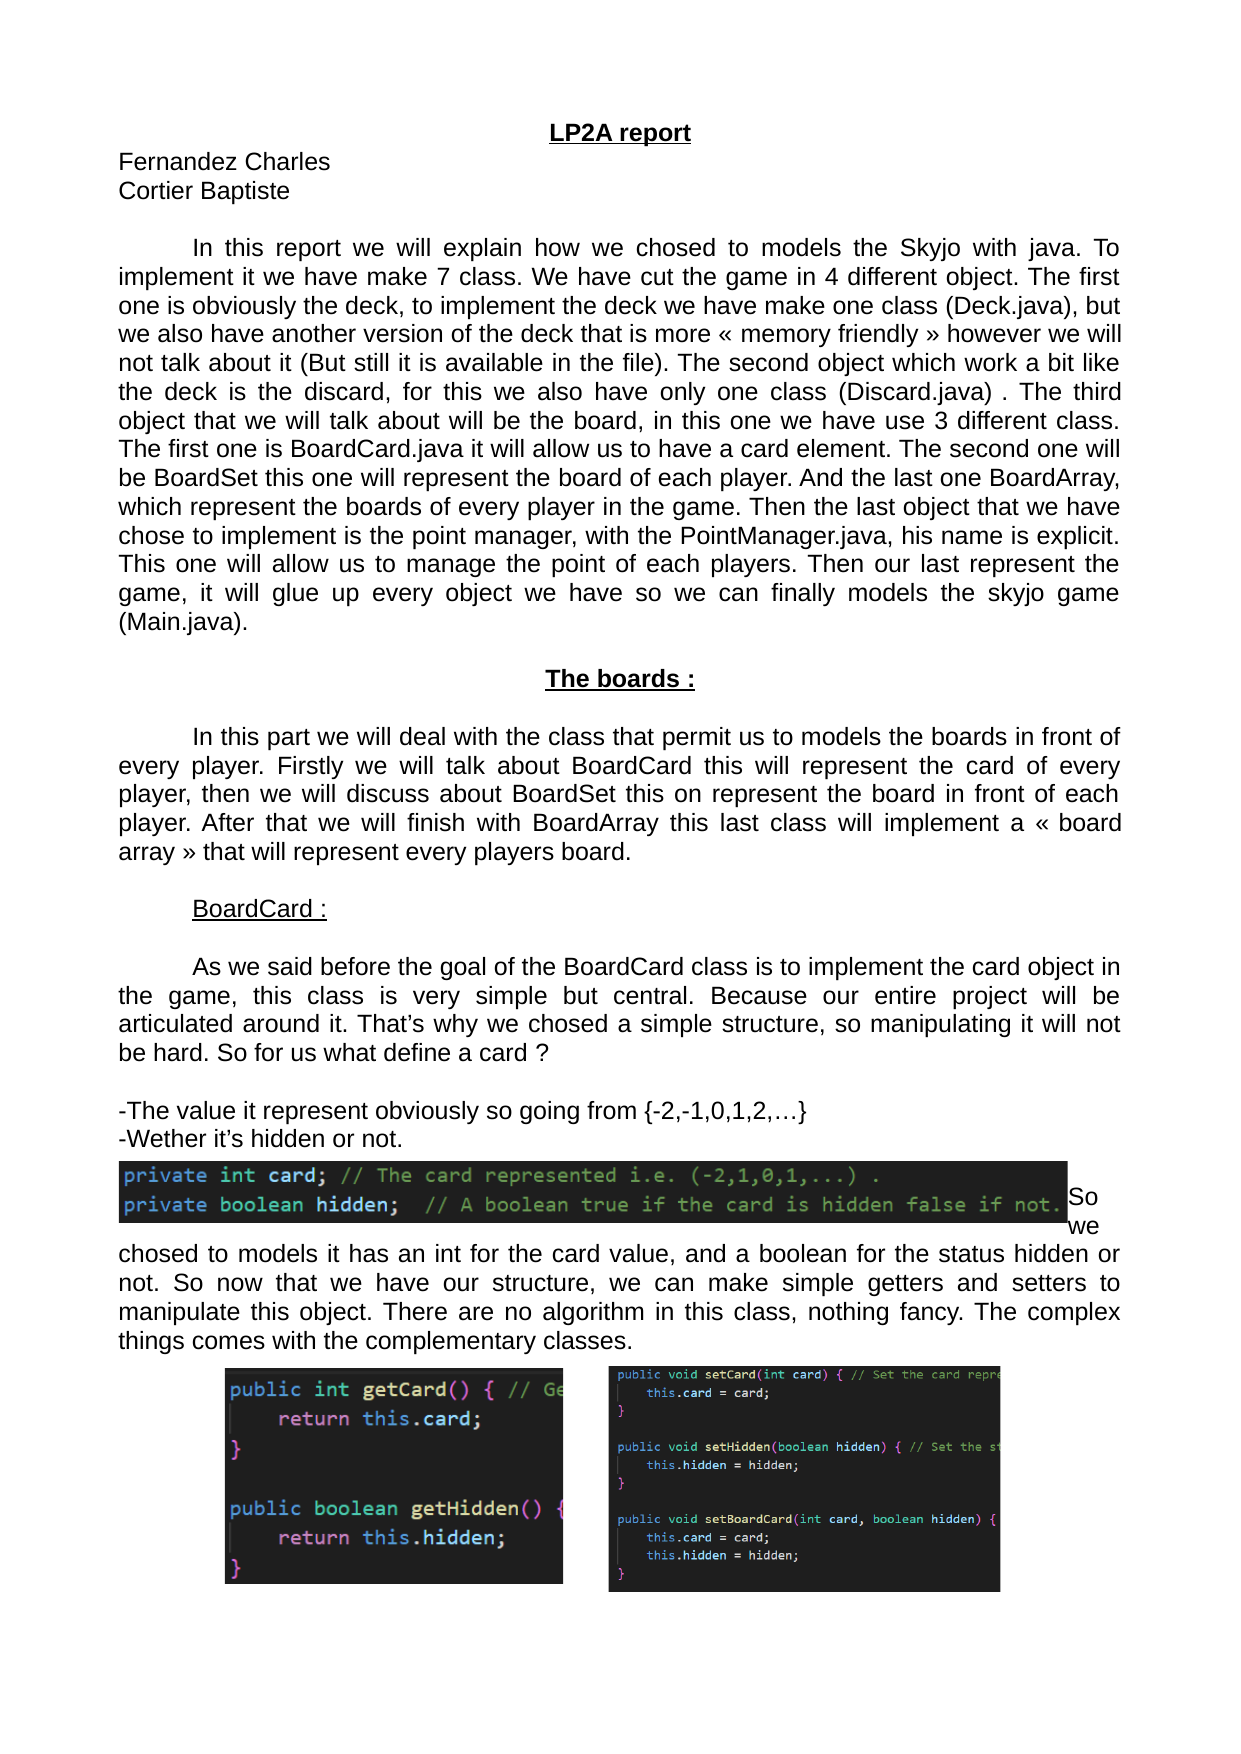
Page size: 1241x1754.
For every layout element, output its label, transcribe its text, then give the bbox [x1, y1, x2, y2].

text In this part we will deal with the class that permit us to models the boards in front of every player. Firstly we will talk about BoardCard this will represent the card of every player, then we will discuss about BoardSet this on represent the board in front of each player. After that we will finish with BoardArray this last class will implement a « board array » that will represent every players board. [118, 722, 1122, 866]
text LP2A report [118, 118, 1122, 147]
picture [118, 1161, 1068, 1223]
text -Wether it’s hidden or not. [118, 1124, 1122, 1153]
text In this report we will explain how we chosed to models the Skyjo with java. To implement it we have make 7 class. We have cut the game in 4 different object. The first one is obviously the deck, to implement the deck we have make one class (Deck.java), but we also have another version of the deck that is more « memory friendly » however we will not talk about it (But still it is available in the file). The second object which work a bit like the deck is the discard, for this we also have only one class (Discard.java) . The third object that we will talk about will be the board, in this one we have use 3 different class. The first one is BoardCard.java it will allow us to have a card element. The second one will be BoardSet this one will represent the board of each player. And the last one BoardArray, which represent the boards of every player in the game. Then the last object that we have chose to implement is the point manager, with the PointManager.java, his name is explicit. This one will allow us to manage the point of each players. Then our last represent the game, it will glue up every object we have so we can finally models the skyjo game (Main.java). [118, 233, 1122, 636]
text So we chosed to models it has an int for the card value, and a boolean for the status hidden or not. So now that we have our structure, we can make simple getters and setters to manipulate this object. There are no algorithm in this class, nothing fancy. The complex things comes with the complementary classes. [118, 1182, 1122, 1354]
text Cortier Baptiste [118, 176, 1122, 204]
picture [224, 1368, 564, 1584]
text As we said before the goal of the BoardCard class is to implement the card object in the game, this class is very simple but central. Because our entire project will be articulated around it. That’s why we chosed a simple structure, so manipulating it will not be hard. So for us what define a card ? [118, 952, 1122, 1067]
text The boards : [118, 664, 1122, 693]
text BoardCard : [118, 894, 1122, 923]
text Fernandez Charles [118, 147, 1122, 176]
text -The value it represent obviously so going from {-2,-1,0,1,2,…} [118, 1096, 1122, 1124]
picture [608, 1366, 1001, 1592]
